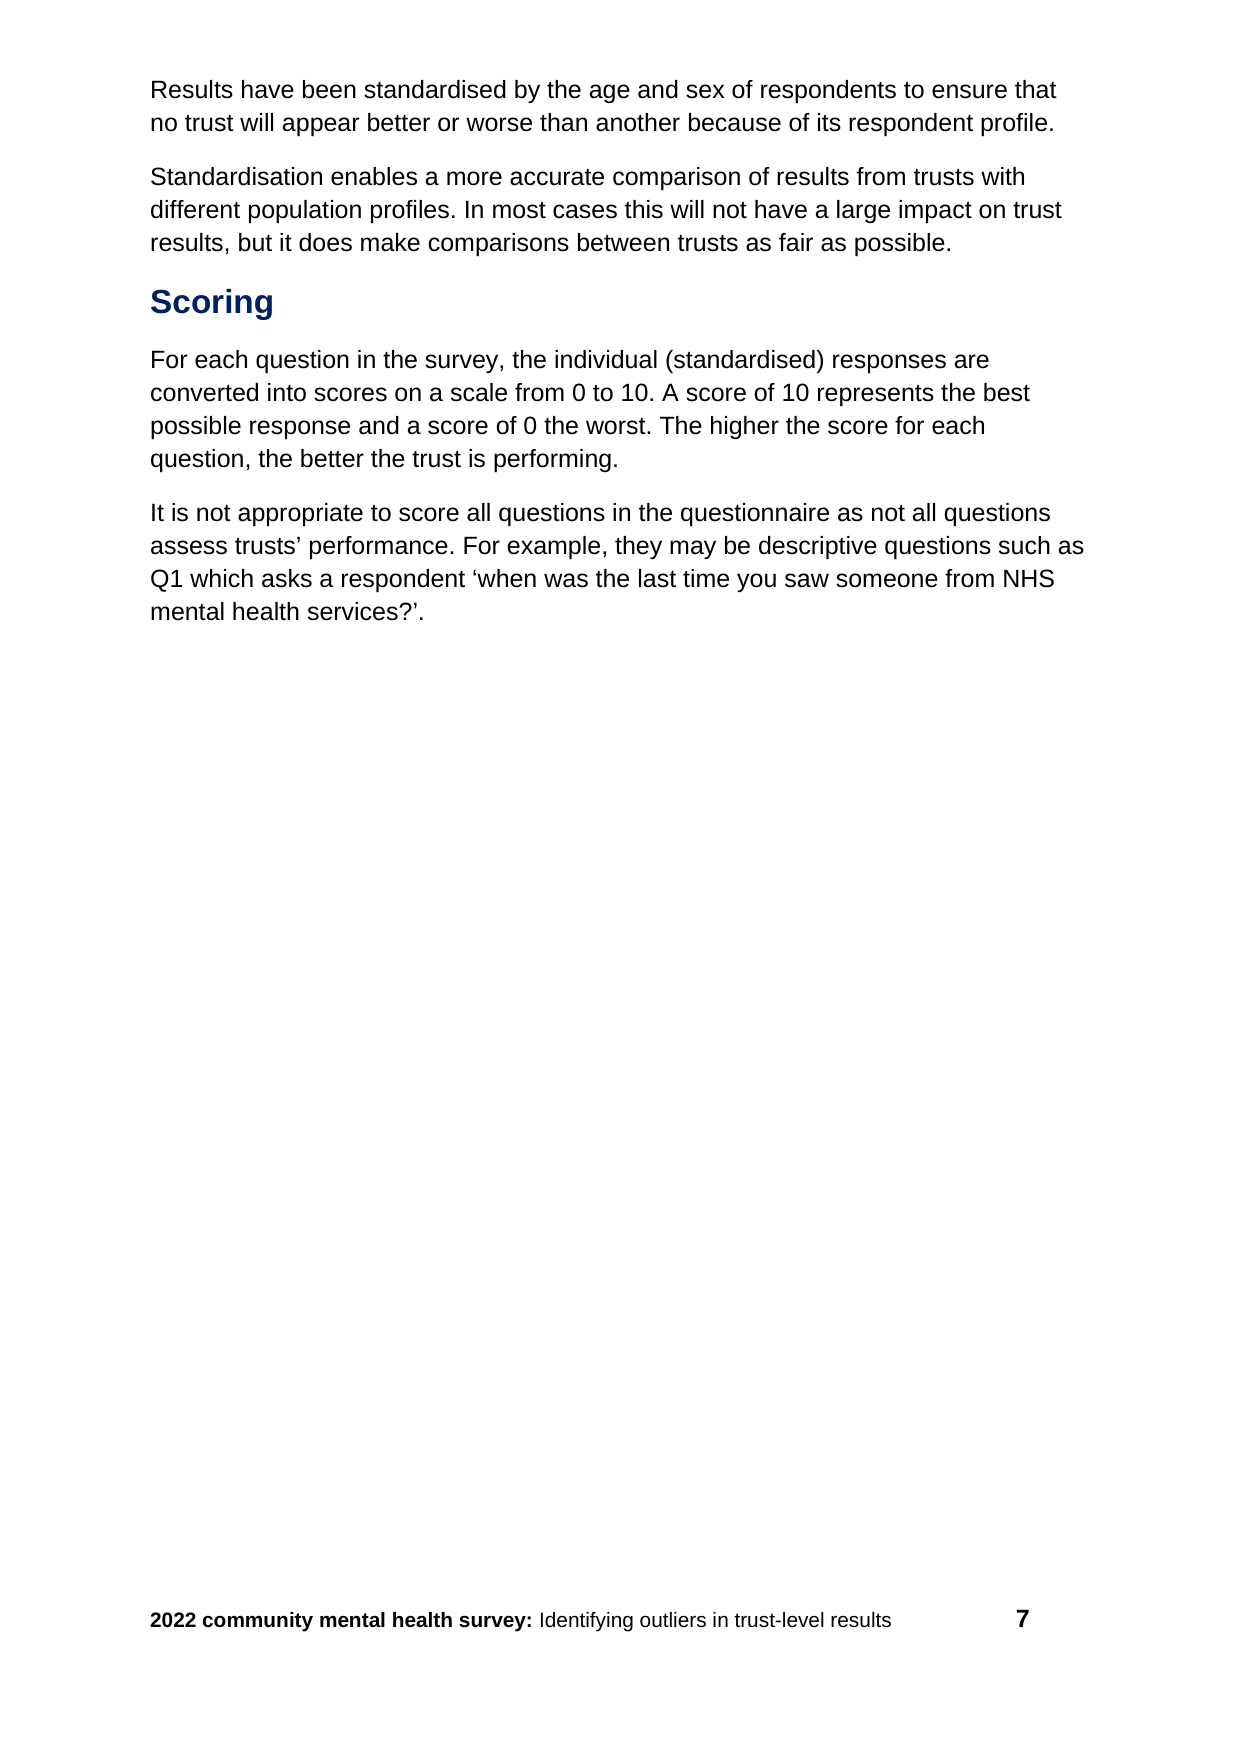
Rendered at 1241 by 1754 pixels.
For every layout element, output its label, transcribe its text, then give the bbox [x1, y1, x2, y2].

text Results have been standardised by the age and sex of respondents to ensure that no trust will appear better or worse than another because of its respondent profile. [150, 75, 1090, 137]
text It is not appropriate to score all questions in the questionnaire as not all questions assess trusts’ performance. For example, they may be descriptive questions such as Q1 which asks a respondent ‘when was the last time you saw someone from NHS mental health services?’. [150, 498, 1090, 626]
text For each question in the survey, the individual (standardised) responses are converted into scores on a scale from 0 to 10. A score of 10 represents the best possible response and a score of 0 the worst. The higher the score for each question, the better the trust is performing. [150, 345, 1090, 473]
text Scoring [150, 282, 1090, 320]
text Standardisation enables a more accurate comparison of results from trusts with different population profiles. In most cases this will not have a large impact on trust results, but it does make comparisons between trusts as fair as possible. [150, 162, 1090, 257]
